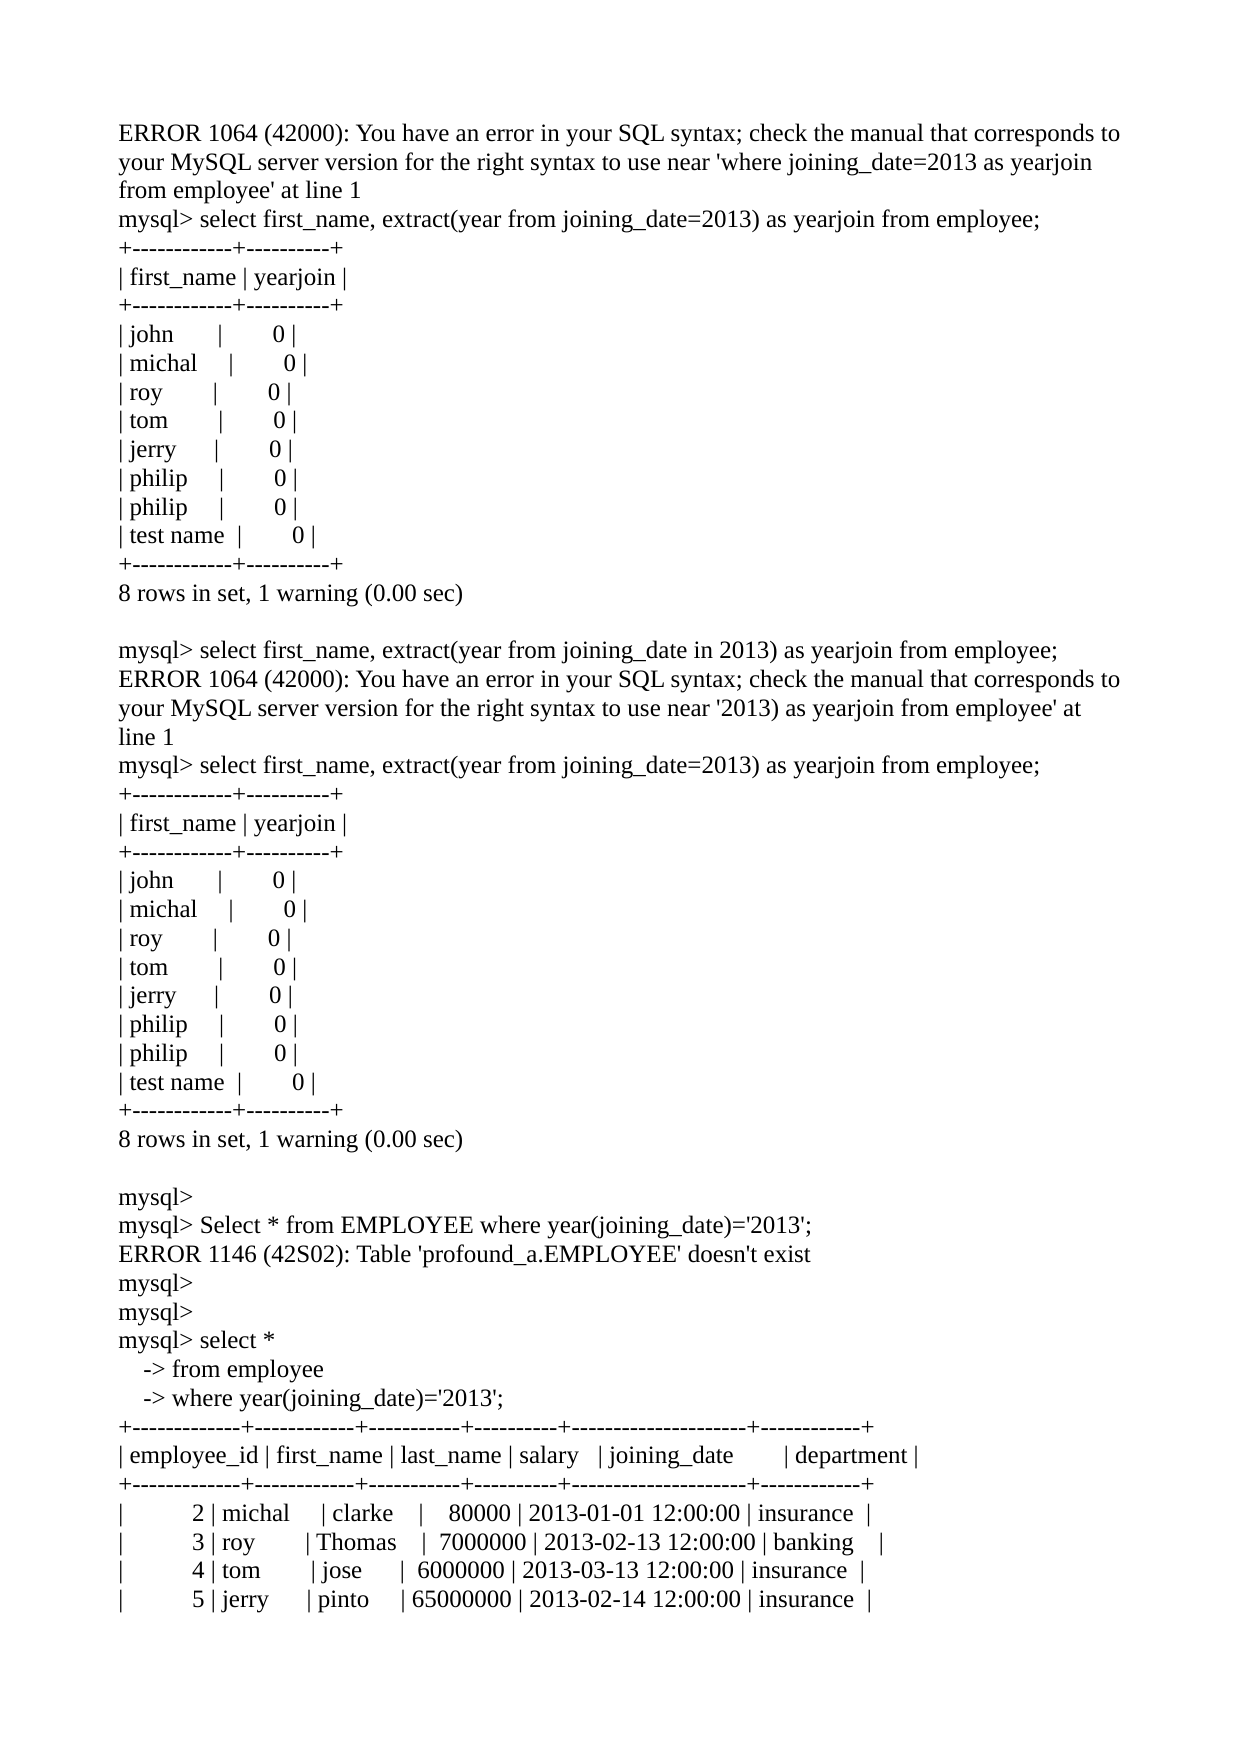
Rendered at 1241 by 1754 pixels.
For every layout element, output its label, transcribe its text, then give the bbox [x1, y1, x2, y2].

text | 5 | jerry | pinto | 65000000 | 2013-02-14 12:00:00 | insurance | [118, 1584, 1122, 1613]
text +-------------+------------+-----------+----------+---------------------+------------+ [118, 1412, 1122, 1441]
text | 3 | roy | Thomas | 7000000 | 2013-02-13 12:00:00 | banking | [118, 1527, 1122, 1556]
text ERROR 1064 (42000): You have an error in your SQL syntax; check the manual that corresponds to your MySQL server version for the right syntax to use near 'where joining_date=2013 as yearjoin from employee' at line 1 [118, 118, 1122, 204]
text | philip | 0 | [118, 1009, 1122, 1038]
text | first_name | yearjoin | [118, 808, 1122, 837]
text | 2 | michal | clarke | 80000 | 2013-01-01 12:00:00 | insurance | [118, 1498, 1122, 1527]
text | jerry | 0 | [118, 981, 1122, 1009]
text mysql> [118, 1297, 1122, 1326]
text | first_name | yearjoin | [118, 262, 1122, 291]
text | roy | 0 | [118, 377, 1122, 406]
text | test name | 0 | [118, 521, 1122, 549]
text +------------+----------+ [118, 233, 1122, 262]
text +------------+----------+ [118, 779, 1122, 808]
text | test name | 0 | [118, 1067, 1122, 1096]
text ERROR 1146 (42S02): Table 'profound_a.EMPLOYEE' doesn't exist [118, 1239, 1122, 1268]
text | michal | 0 | [118, 348, 1122, 377]
text mysql> select first_name, extract(year from joining_date=2013) as yearjoin from employee; [118, 751, 1122, 779]
text mysql> select * [118, 1326, 1122, 1354]
text +------------+----------+ [118, 1096, 1122, 1124]
text | tom | 0 | [118, 406, 1122, 434]
text +------------+----------+ [118, 549, 1122, 578]
text -> from employee [118, 1354, 1122, 1383]
text | jerry | 0 | [118, 434, 1122, 463]
text | philip | 0 | [118, 1038, 1122, 1067]
text | employee_id | first_name | last_name | salary | joining_date | department | [118, 1441, 1122, 1469]
text mysql> select first_name, extract(year from joining_date in 2013) as yearjoin from employee; [118, 636, 1122, 664]
text -> where year(joining_date)='2013'; [118, 1383, 1122, 1412]
text +------------+----------+ [118, 837, 1122, 866]
text | 4 | tom | jose | 6000000 | 2013-03-13 12:00:00 | insurance | [118, 1556, 1122, 1584]
text mysql> Select * from EMPLOYEE where year(joining_date)='2013'; [118, 1211, 1122, 1239]
text | john | 0 | [118, 866, 1122, 894]
text | roy | 0 | [118, 923, 1122, 952]
text ERROR 1064 (42000): You have an error in your SQL syntax; check the manual that corresponds to your MySQL server version for the right syntax to use near '2013) as yearjoin from employee' at line 1 [118, 664, 1122, 751]
text | john | 0 | [118, 319, 1122, 348]
text 8 rows in set, 1 warning (0.00 sec) [118, 1124, 1122, 1153]
text +-------------+------------+-----------+----------+---------------------+------------+ [118, 1469, 1122, 1498]
text +------------+----------+ [118, 291, 1122, 319]
text mysql> [118, 1182, 1122, 1211]
text | philip | 0 | [118, 463, 1122, 492]
text | michal | 0 | [118, 894, 1122, 923]
text | tom | 0 | [118, 952, 1122, 981]
text mysql> select first_name, extract(year from joining_date=2013) as yearjoin from employee; [118, 204, 1122, 233]
text 8 rows in set, 1 warning (0.00 sec) [118, 578, 1122, 607]
text | philip | 0 | [118, 492, 1122, 521]
text mysql> [118, 1268, 1122, 1297]
